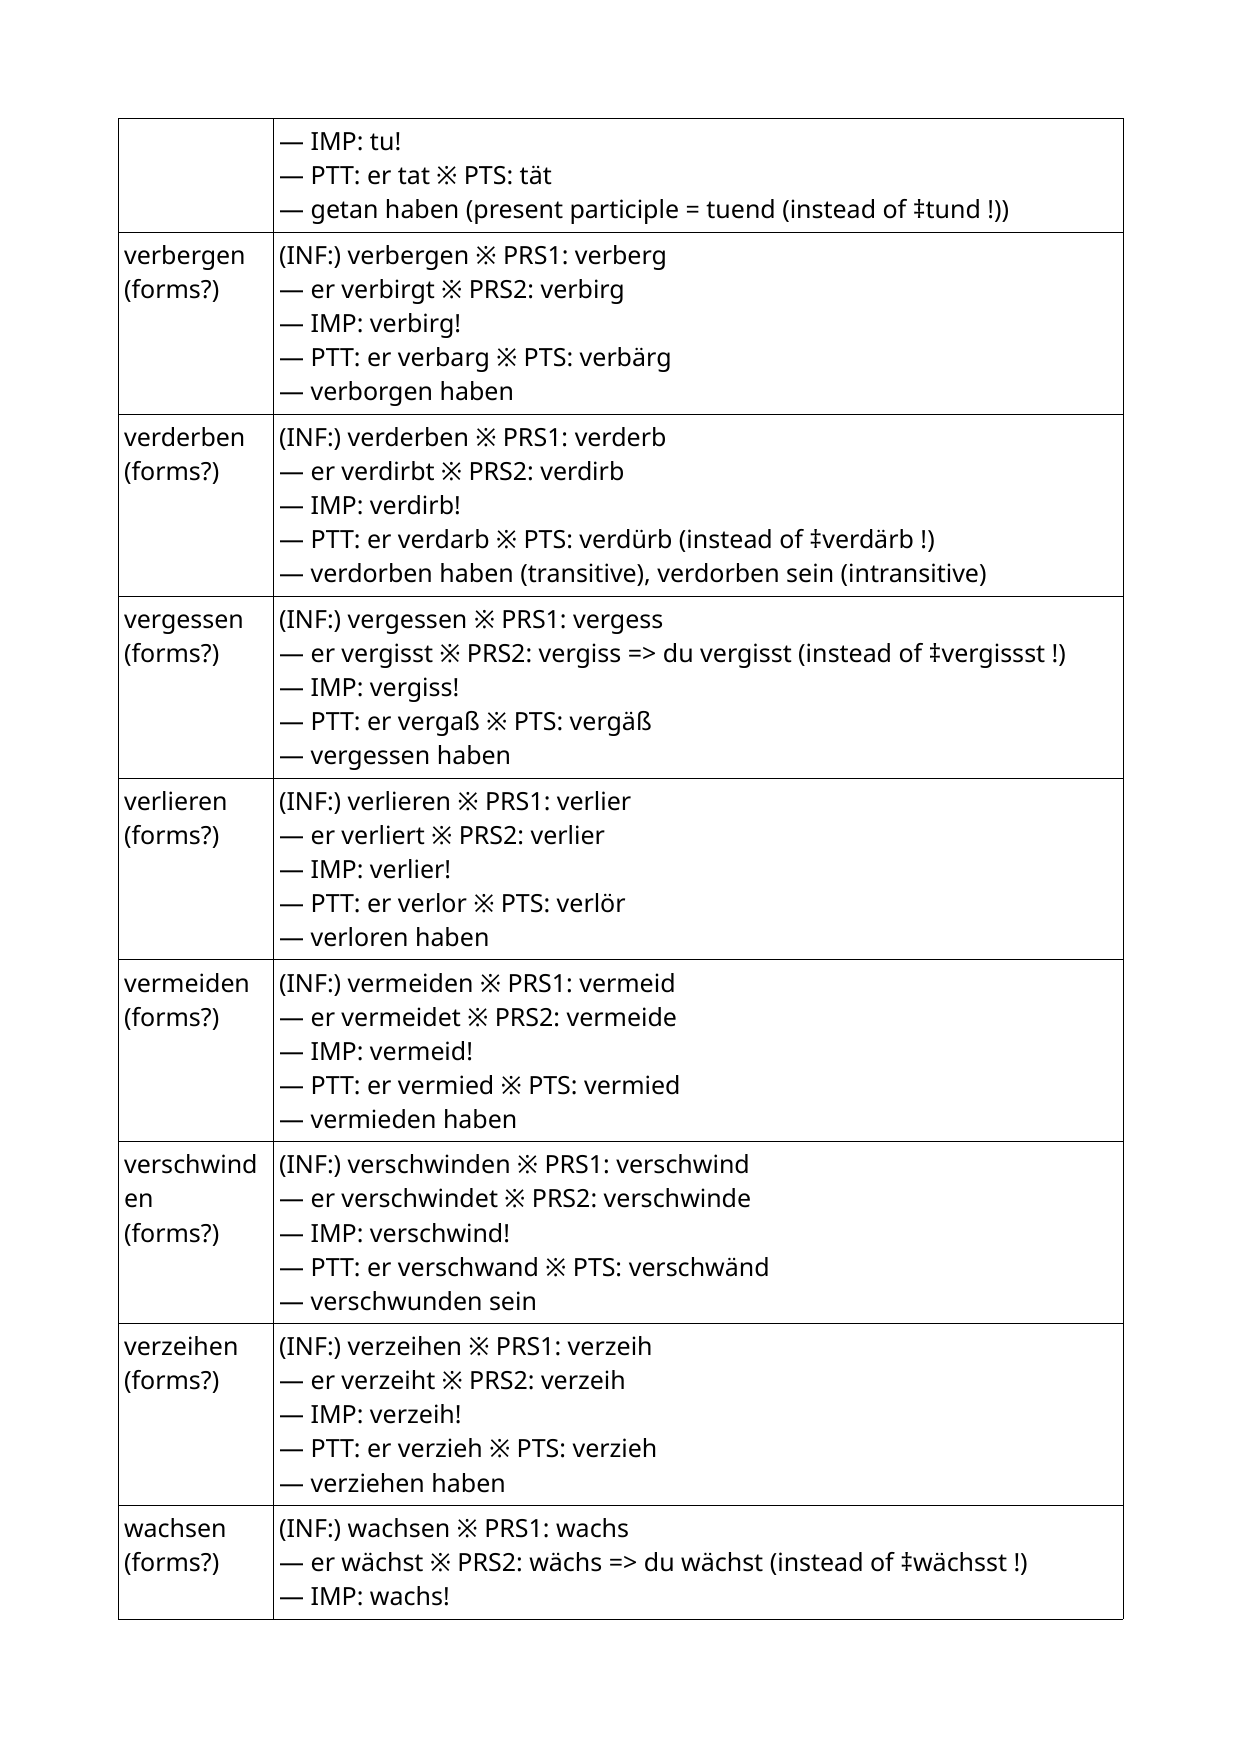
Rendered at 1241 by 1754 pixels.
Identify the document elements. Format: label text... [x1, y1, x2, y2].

table_cell verbergen (forms?) [119, 233, 273, 414]
table_cell verderben (forms?) [119, 415, 273, 596]
table_cell (INF:) vergessen ※ PRS1: vergess — er vergisst ※ PRS2: vergiss => du vergisst (instead of ‡vergissst !) — IMP: vergiss! — PTT: er vergaß ※ PTS: vergäß — vergessen haben [274, 597, 1123, 777]
table_cell verlieren (forms?) [119, 779, 273, 959]
table_cell vermeiden (forms?) [119, 960, 273, 1141]
table_cell (INF:) verschwinden ※ PRS1: verschwind — er verschwindet ※ PRS2: verschwinde — IMP: verschwind! — PTT: er verschwand ※ PTS: verschwänd — verschwunden sein [274, 1142, 1123, 1323]
table_cell (INF:) verlieren ※ PRS1: verlier — er verliert ※ PRS2: verlier — IMP: verlier! — PTT: er verlor ※ PTS: verlör — verloren haben [274, 779, 1123, 959]
table_cell (INF:) verzeihen ※ PRS1: verzeih — er verzeiht ※ PRS2: verzeih — IMP: verzeih! — PTT: er verzieh ※ PTS: verzieh — verziehen haben [274, 1324, 1123, 1505]
table_cell (INF:) verbergen ※ PRS1: verberg — er verbirgt ※ PRS2: verbirg — IMP: verbirg! — PTT: er verbarg ※ PTS: verbärg — verborgen haben [274, 233, 1123, 414]
table_cell (INF:) verderben ※ PRS1: verderb — er verdirbt ※ PRS2: verdirb — IMP: verdirb! — PTT: er verdarb ※ PTS: verdürb (instead of ‡verdärb !) — verdorben haben (transitive), verdorben sein (intransitive) [274, 415, 1123, 596]
table_cell — IMP: tu! — PTT: er tat ※ PTS: tät — getan haben (present participle = tuend (instead of ‡tund !)) [274, 119, 1123, 232]
table_cell [119, 119, 273, 232]
table_cell wachsen (forms?) [119, 1506, 273, 1619]
table_cell (INF:) wachsen ※ PRS1: wachs — er wächst ※ PRS2: wächs => du wächst (instead of ‡wächsst !) — IMP: wachs! [274, 1506, 1123, 1619]
table_cell verschwinden (forms?) [119, 1142, 273, 1323]
table_cell vergessen (forms?) [119, 597, 273, 777]
table_cell verzeihen (forms?) [119, 1324, 273, 1505]
table_cell (INF:) vermeiden ※ PRS1: vermeid — er vermeidet ※ PRS2: vermeide — IMP: vermeid! — PTT: er vermied ※ PTS: vermied — vermieden haben [274, 960, 1123, 1141]
